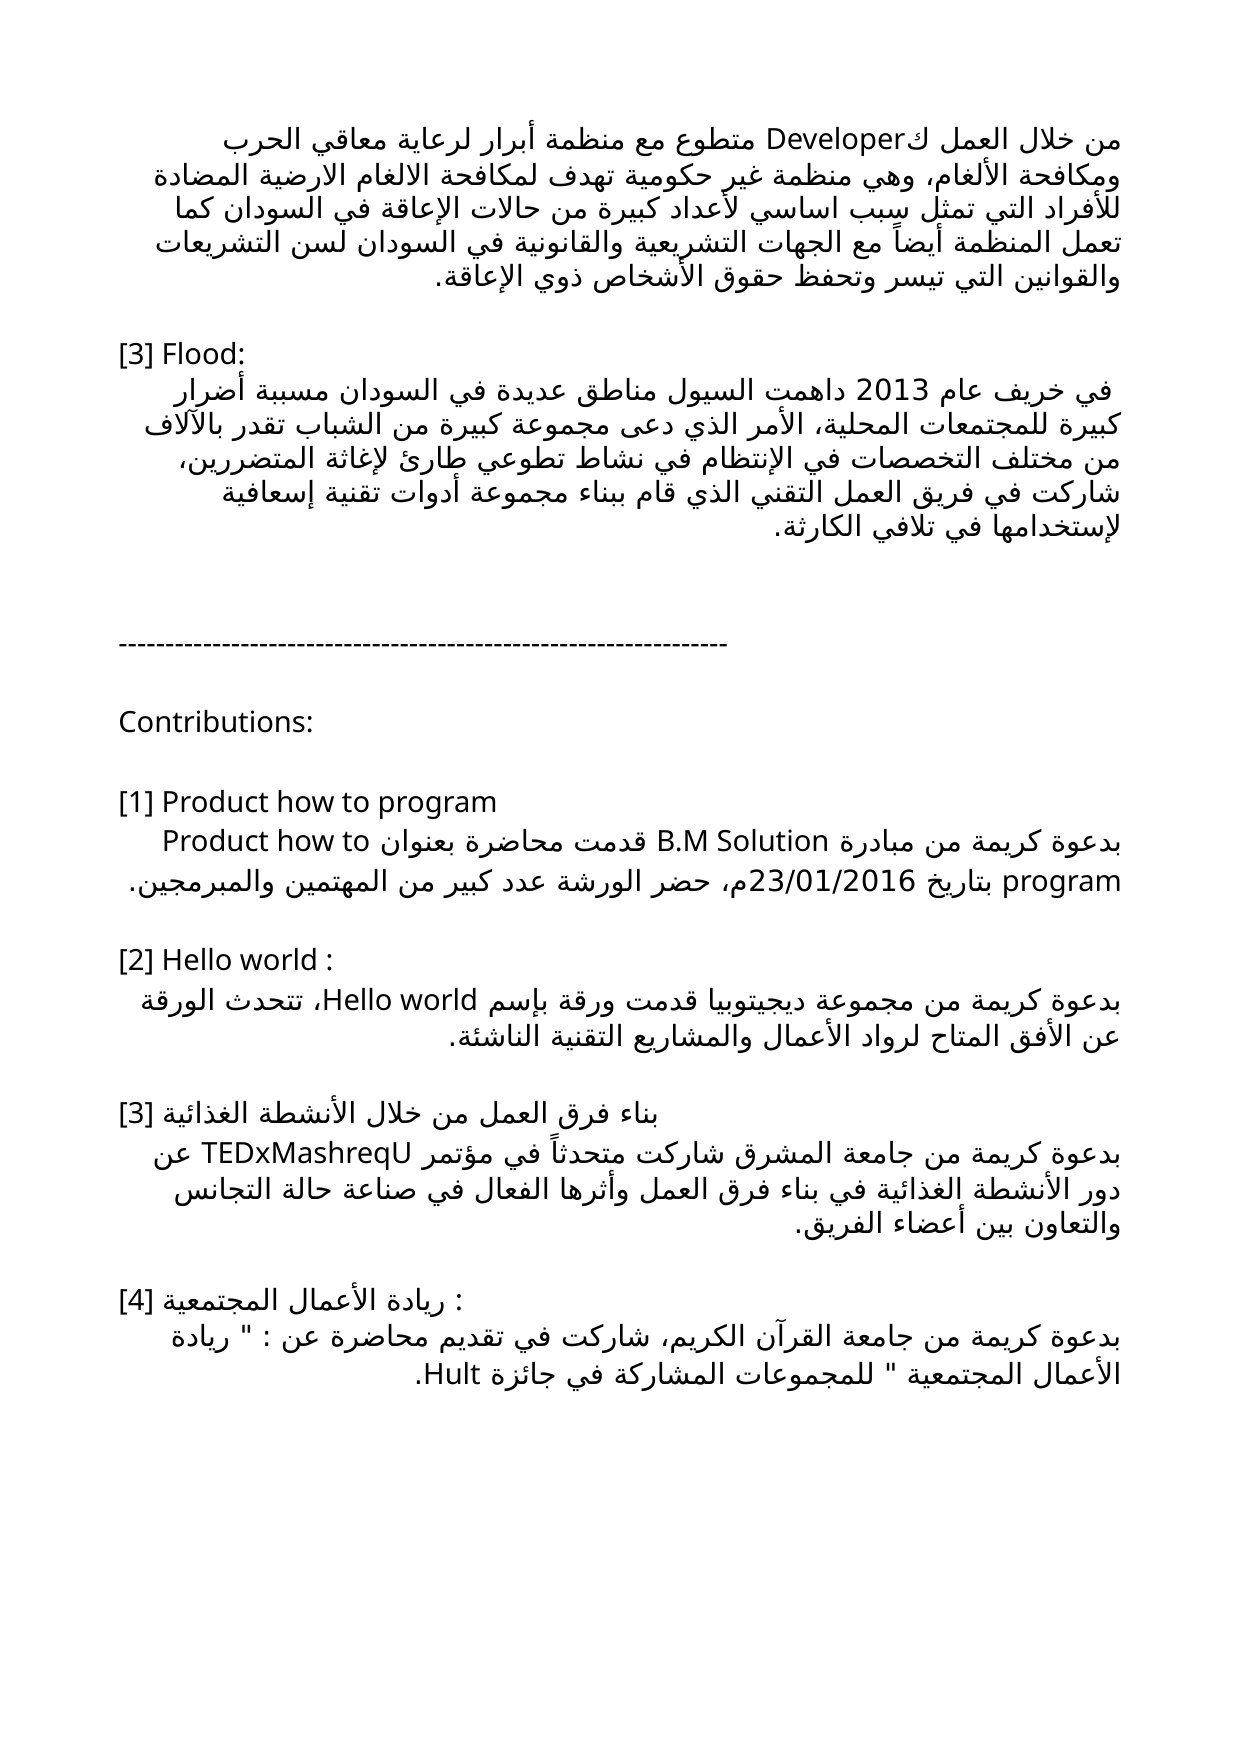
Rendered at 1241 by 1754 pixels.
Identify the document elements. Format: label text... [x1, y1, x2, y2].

text بدعوة كريمة من جامعة المشرق شاركت متحدثاً في مؤتمر TEDxMashreqU عن دور الأنشطة الغذائية في بناء فرق العمل وأثرها الفعال في صناعة حالة التجانس والتعاون بين أعضاء الفريق. [118, 1132, 1122, 1240]
text بدعوة كريمة من مجموعة ديجيتوبيا قدمت ورقة بإسم Hello world، تتحدث الورقة عن الأفق المتاح لرواد الأعمال والمشاريع التقنية الناشئة. [118, 979, 1122, 1053]
text [3] بناء فرق العمل من خلال الأنشطة الغذائية [118, 1093, 1122, 1132]
text بدعوة كريمة من جامعة القرآن الكريم، شاركت في تقديم محاضرة عن : " ريادة الأعمال المجتمعية " للمجموعات المشاركة في جائزة Hult. [118, 1319, 1122, 1393]
text [1] Product how to program [118, 781, 1122, 821]
text [4] ريادة الأعمال المجتمعية : [118, 1280, 1122, 1319]
text ----------------------------------------------------------------- [118, 622, 1122, 662]
text من خلال العمل كDeveloper متطوع مع منظمة أبرار لرعاية معاقي الحرب ومكافحة الألغام، وهي منظمة غير حكومية تهدف لمكافحة الالغام الارضية المضادة للأفراد التي تمثل سبب اساسي لأعداد كبيرة من حالات الإعاقة في السودان كما تعمل المنظمة أيضاً مع الجهات التشريعية والقانونية في السودان لسن التشريعات والقوانين التي تيسر وتحفظ حقوق الأشخاص ذوي الإعاقة. [118, 118, 1122, 294]
text [3] Flood: [118, 333, 1122, 373]
text بدعوة كريمة من مبادرة B.M Solution قدمت محاضرة بعنوان Product how to program بتاريخ 23/01/2016م، حضر الورشة عدد كبير من المهتمين والمبرمجين. [118, 821, 1122, 900]
text Contributions: [118, 702, 1122, 741]
text [2] Hello world : [118, 940, 1122, 979]
text في خريف عام 2013 داهمت السيول مناطق عديدة في السودان مسببة أضرار كبيرة للمجتمعات المحلية، الأمر الذي دعى مجموعة كبيرة من الشباب تقدر بالآلاف من مختلف التخصصات في الإنتظام في نشاط تطوعي طارئ لإغاثة المتضررين، شاركت في فريق العمل التقني الذي قام ببناء مجموعة أدوات تقنية إسعافية لإستخدامها في تلافي الكارثة. [118, 373, 1122, 543]
